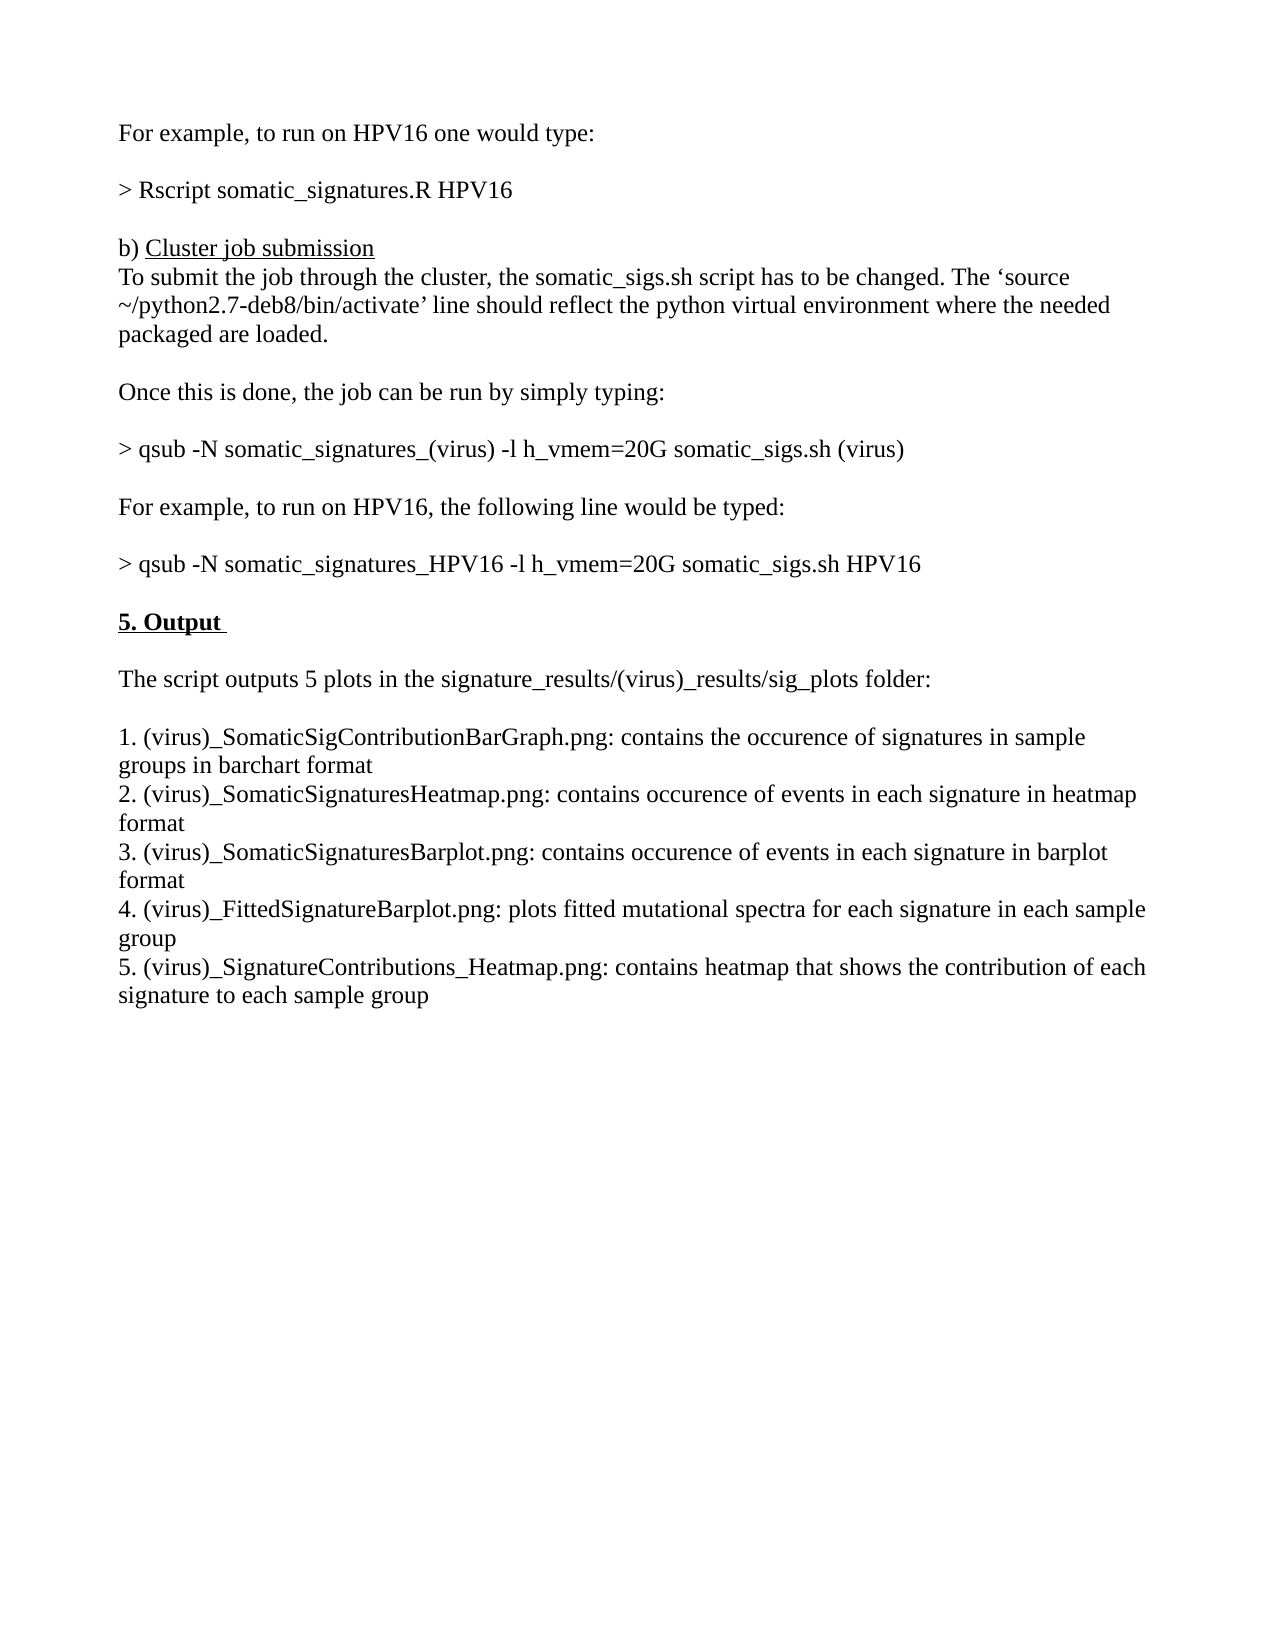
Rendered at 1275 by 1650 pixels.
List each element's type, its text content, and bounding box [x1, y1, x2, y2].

text 5. (virus)_SignatureContributions_Heatmap.png: contains heatmap that shows the contribution of each signature to each sample group [118, 952, 1157, 1009]
text For example, to run on HPV16 one would type: [118, 118, 1157, 147]
text 5. Output [118, 607, 1157, 636]
text Once this is done, the job can be run by simply typing: [118, 377, 1157, 406]
text The script outputs 5 plots in the signature_results/(virus)_results/sig_plots folder: [118, 664, 1157, 693]
text > qsub -N somatic_signatures_HPV16 -l h_vmem=20G somatic_sigs.sh HPV16 [118, 549, 1157, 578]
text 4. (virus)_FittedSignatureBarplot.png: plots fitted mutational spectra for each signature in each sample group [118, 894, 1157, 952]
text 1. (virus)_SomaticSigContributionBarGraph.png: contains the occurence of signatures in sample groups in barchart format [118, 722, 1157, 779]
text 2. (virus)_SomaticSignaturesHeatmap.png: contains occurence of events in each signature in heatmap format [118, 779, 1157, 837]
text > Rscript somatic_signatures.R HPV16 [118, 176, 1157, 204]
text > qsub -N somatic_signatures_(virus) -l h_vmem=20G somatic_sigs.sh (virus) [118, 434, 1157, 463]
text For example, to run on HPV16, the following line would be typed: [118, 492, 1157, 521]
text b) Cluster job submission [118, 233, 1157, 262]
text 3. (virus)_SomaticSignaturesBarplot.png: contains occurence of events in each signature in barplot format [118, 837, 1157, 894]
text To submit the job through the cluster, the somatic_sigs.sh script has to be changed. The ‘source ~/python2.7-deb8/bin/activate’ line should reflect the python virtual environment where the needed packaged are loaded. [118, 262, 1157, 348]
